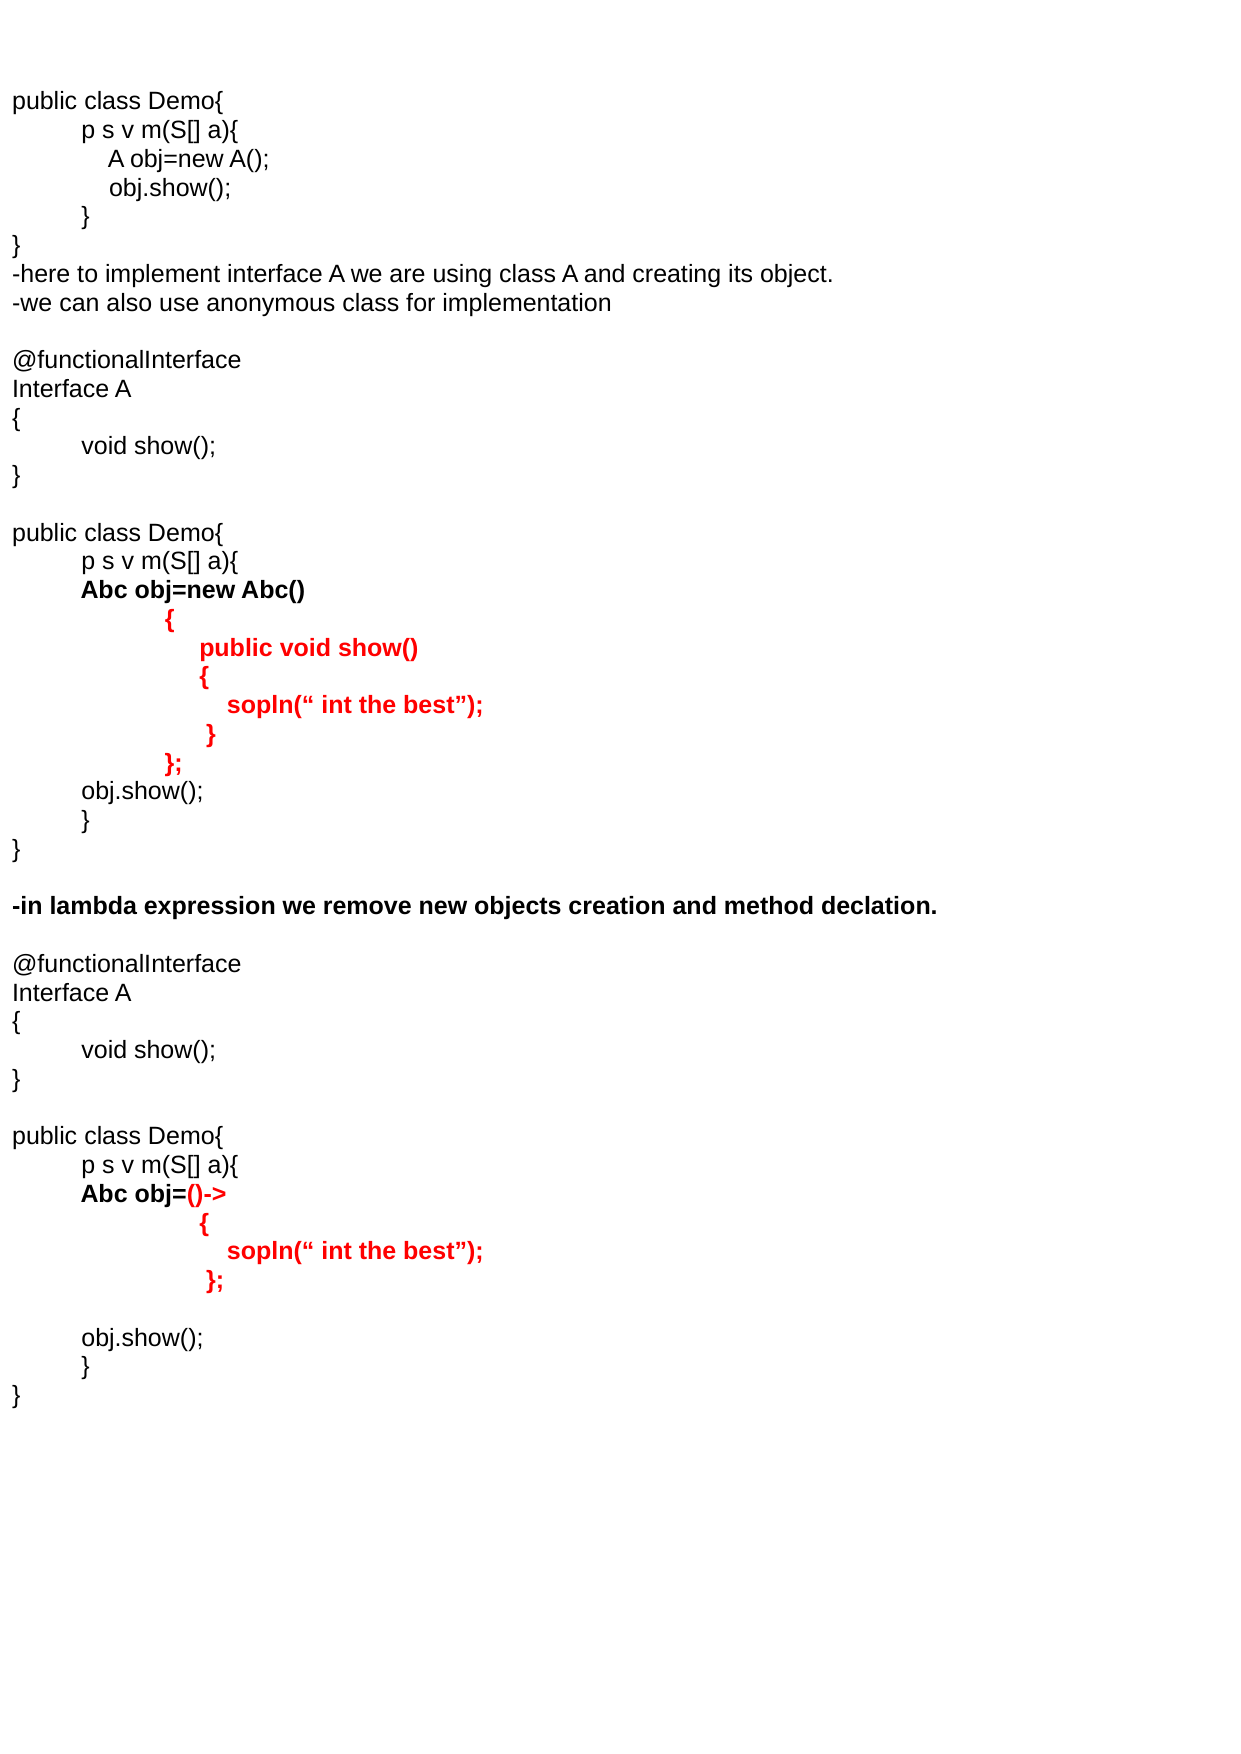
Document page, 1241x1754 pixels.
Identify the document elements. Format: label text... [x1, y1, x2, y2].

text p s v m(S[] a){ [12, 1150, 1228, 1179]
text } [12, 1351, 1228, 1380]
text } [12, 230, 1228, 259]
text { [12, 1006, 1228, 1035]
text } [12, 1380, 1228, 1409]
text void show(); [12, 1035, 1228, 1064]
text public void show() [12, 632, 1228, 661]
text } [12, 719, 1228, 747]
text Abc obj=()-> [12, 1179, 1228, 1207]
text obj.show(); [12, 776, 1228, 805]
text } [12, 805, 1228, 834]
text -here to implement interface A we are using class A and creating its object. [12, 259, 1228, 287]
text A obj=new A(); [12, 144, 1228, 172]
text } [12, 460, 1228, 489]
text sopln(“ int the best”); [12, 1236, 1228, 1265]
text -we can also use anonymous class for implementation [12, 287, 1228, 316]
text Interface A [12, 977, 1228, 1006]
text @functionalInterface [12, 345, 1228, 374]
text @functionalInterface [12, 949, 1228, 977]
text Abc obj=new Abc() [12, 575, 1228, 604]
text } [12, 201, 1228, 230]
text }; [12, 747, 1228, 776]
text { [12, 661, 1228, 690]
text obj.show(); [12, 1322, 1228, 1351]
text { [12, 604, 1228, 632]
text } [12, 1064, 1228, 1092]
text public class Demo{ [12, 1121, 1228, 1150]
text public class Demo{ [12, 86, 1228, 115]
text { [12, 402, 1228, 431]
text void show(); [12, 431, 1228, 460]
text -in lambda expression we remove new objects creation and method declation. [12, 891, 1228, 920]
text p s v m(S[] a){ [12, 546, 1228, 575]
text Interface A [12, 374, 1228, 402]
text sopln(“ int the best”); [12, 690, 1228, 719]
text p s v m(S[] a){ [12, 115, 1228, 144]
text } [12, 834, 1228, 862]
text }; [12, 1265, 1228, 1294]
text { [12, 1207, 1228, 1236]
text public class Demo{ [12, 517, 1228, 546]
text obj.show(); [12, 172, 1228, 201]
